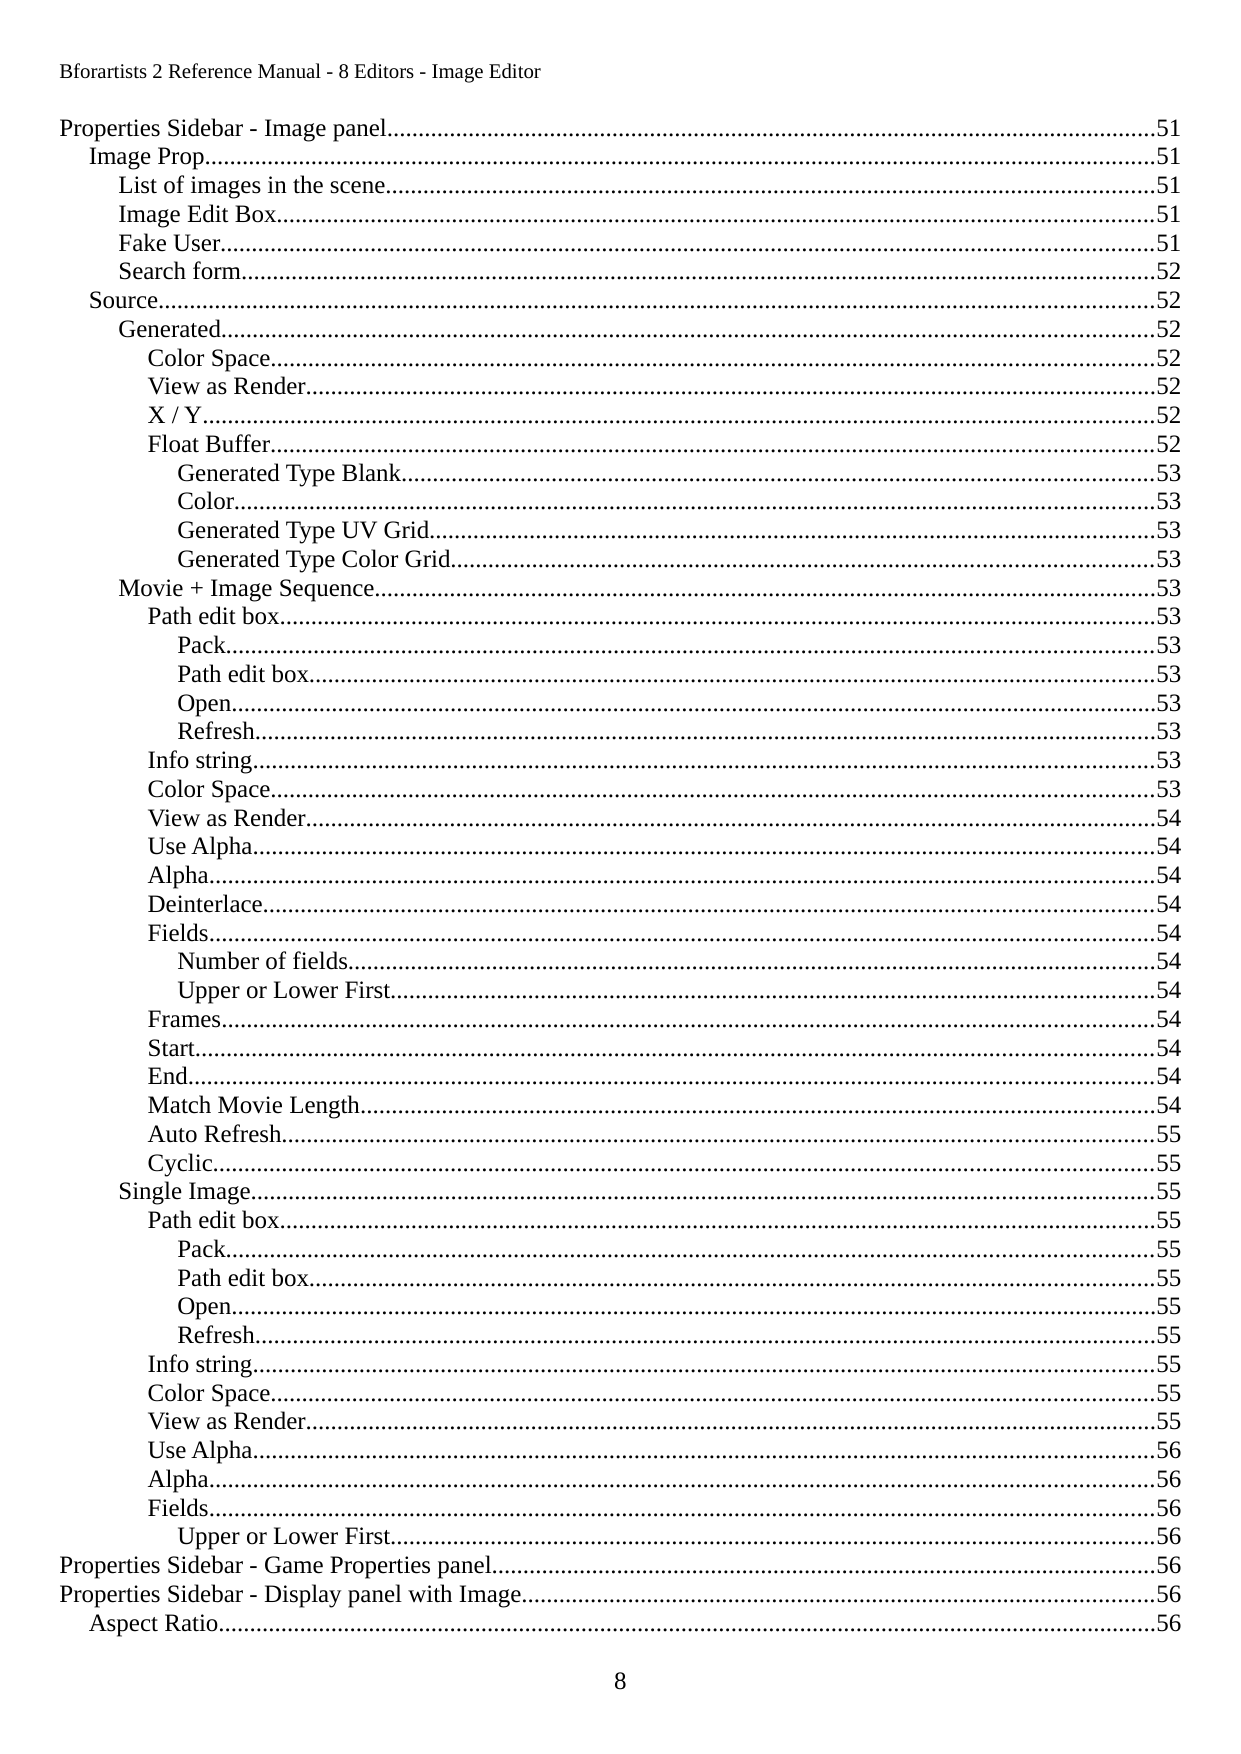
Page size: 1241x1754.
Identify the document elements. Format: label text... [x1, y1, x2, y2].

text View as Render 55 [147, 1406, 1181, 1435]
text Path edit box 53 [147, 601, 1181, 630]
text Cyclic 55 [147, 1148, 1181, 1176]
text Pack 53 [177, 630, 1181, 659]
text Refresh 53 [177, 716, 1181, 745]
text Generated Type Blank 53 [177, 458, 1181, 486]
text Single Image 55 [118, 1176, 1181, 1205]
text Path edit box 55 [177, 1263, 1181, 1291]
text Generated Type Color Grid 53 [177, 544, 1181, 573]
text Info string 53 [147, 745, 1181, 774]
text Use Alpha 54 [147, 831, 1181, 860]
text Color 53 [177, 486, 1181, 515]
text Open 55 [177, 1291, 1181, 1320]
text Refresh 55 [177, 1320, 1181, 1349]
text Image Edit Box 51 [118, 199, 1181, 228]
text Alpha 56 [147, 1464, 1181, 1493]
text Image Prop 51 [88, 141, 1181, 170]
text X / Y 52 [147, 400, 1181, 429]
text Frames 54 [147, 1004, 1181, 1033]
text Float Buffer 52 [147, 429, 1181, 458]
text Source 52 [88, 285, 1181, 314]
text Movie + Image Sequence 53 [118, 573, 1181, 601]
text View as Render 54 [147, 803, 1181, 831]
text Properties Sidebar - Game Properties panel 56 [59, 1550, 1181, 1579]
text Generated 52 [118, 314, 1181, 343]
text End 54 [147, 1061, 1181, 1090]
text Info string 55 [147, 1349, 1181, 1378]
text Path edit box 55 [147, 1205, 1181, 1234]
text Search form 52 [118, 256, 1181, 285]
text Color Space 53 [147, 774, 1181, 803]
text Number of fields 54 [177, 946, 1181, 975]
text Match Movie Length 54 [147, 1090, 1181, 1119]
text Fake User 51 [118, 228, 1181, 256]
text Pack 55 [177, 1234, 1181, 1263]
text Upper or Lower First 54 [177, 975, 1181, 1004]
text Properties Sidebar - Display panel with Image 56 [59, 1579, 1181, 1608]
text Aspect Ratio 56 [88, 1608, 1181, 1636]
text Properties Sidebar - Image panel 51 [59, 113, 1181, 141]
text View as Render 52 [147, 371, 1181, 400]
text Fields 54 [147, 918, 1181, 946]
text List of images in the scene 51 [118, 170, 1181, 199]
text Fields 56 [147, 1493, 1181, 1521]
text Use Alpha 56 [147, 1435, 1181, 1464]
text Start 54 [147, 1033, 1181, 1061]
text Generated Type UV Grid 53 [177, 515, 1181, 544]
text Upper or Lower First 56 [177, 1521, 1181, 1550]
text Color Space 52 [147, 343, 1181, 371]
text Auto Refresh 55 [147, 1119, 1181, 1148]
text Deinterlace 54 [147, 889, 1181, 918]
text Color Space 55 [147, 1378, 1181, 1406]
text Open 53 [177, 688, 1181, 716]
text Alpha 54 [147, 860, 1181, 889]
text Path edit box 53 [177, 659, 1181, 688]
